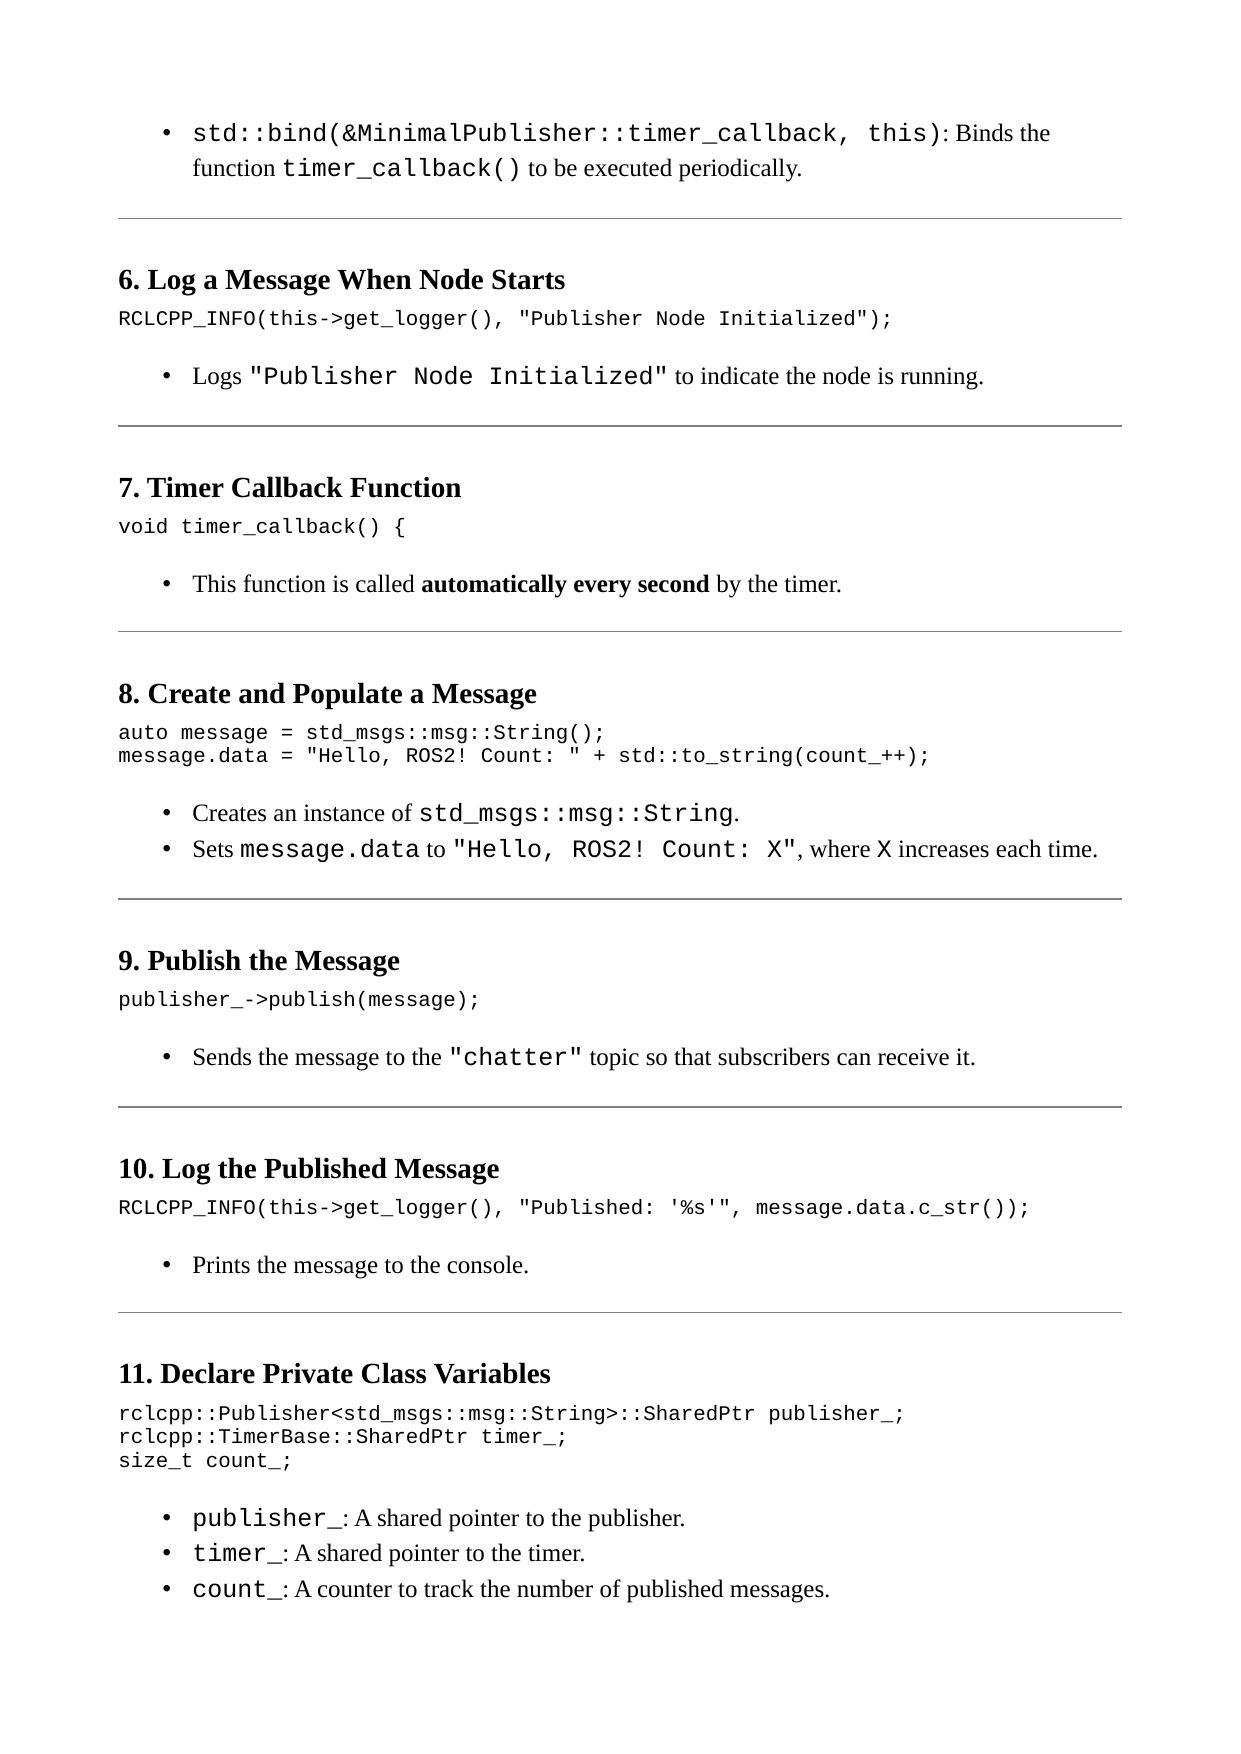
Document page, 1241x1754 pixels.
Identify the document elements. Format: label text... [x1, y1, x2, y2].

subtitle 7. Timer Callback Function [118, 470, 1122, 504]
text size_t count_; [118, 1450, 1122, 1473]
list Sends the message to the "chatter" topic so that subscribers can receive it. [162, 1042, 1122, 1073]
text RCLCPP_INFO(this->get_logger(), "Publisher Node Initialized"); [118, 308, 1122, 332]
subtitle 8. Create and Populate a Message [118, 676, 1122, 709]
text RCLCPP_INFO(this->get_logger(), "Published: '%s'", message.data.c_str()); [118, 1197, 1122, 1221]
subtitle 9. Publish the Message [118, 943, 1122, 976]
list publisher_: A shared pointer to the publisher. [162, 1503, 1122, 1534]
text rclcpp::Publisher<std_msgs::msg::String>::SharedPtr publisher_; [118, 1402, 1122, 1426]
subtitle 10. Log the Published Message [118, 1151, 1122, 1184]
text message.data = "Hello, ROS2! Count: " + std::to_string(count_++); [118, 745, 1122, 769]
list count_: A counter to track the number of published messages. [162, 1574, 1122, 1604]
subtitle 11. Declare Private Class Variables [118, 1356, 1122, 1390]
text auto message = std_msgs::msg::String(); [118, 722, 1122, 745]
text rclcpp::TimerBase::SharedPtr timer_; [118, 1426, 1122, 1450]
list Prints the message to the console. [162, 1250, 1122, 1279]
list std::bind(&MinimalPublisher::timer_callback, this): Binds the function timer_callback() to be executed periodically. [162, 118, 1122, 184]
list Sets message.data to "Hello, ROS2! Count: X", where X increases each time. [162, 834, 1122, 865]
list timer_: A shared pointer to the timer. [162, 1538, 1122, 1569]
text publisher_->publish(message); [118, 989, 1122, 1012]
list Creates an instance of std_msgs::msg::String. [162, 798, 1122, 829]
subtitle 6. Log a Message When Node Starts [118, 262, 1122, 296]
list This function is called automatically every second by the timer. [162, 569, 1122, 598]
text void timer_callback() { [118, 516, 1122, 540]
list Logs "Publisher Node Initialized" to indicate the node is running. [162, 361, 1122, 392]
